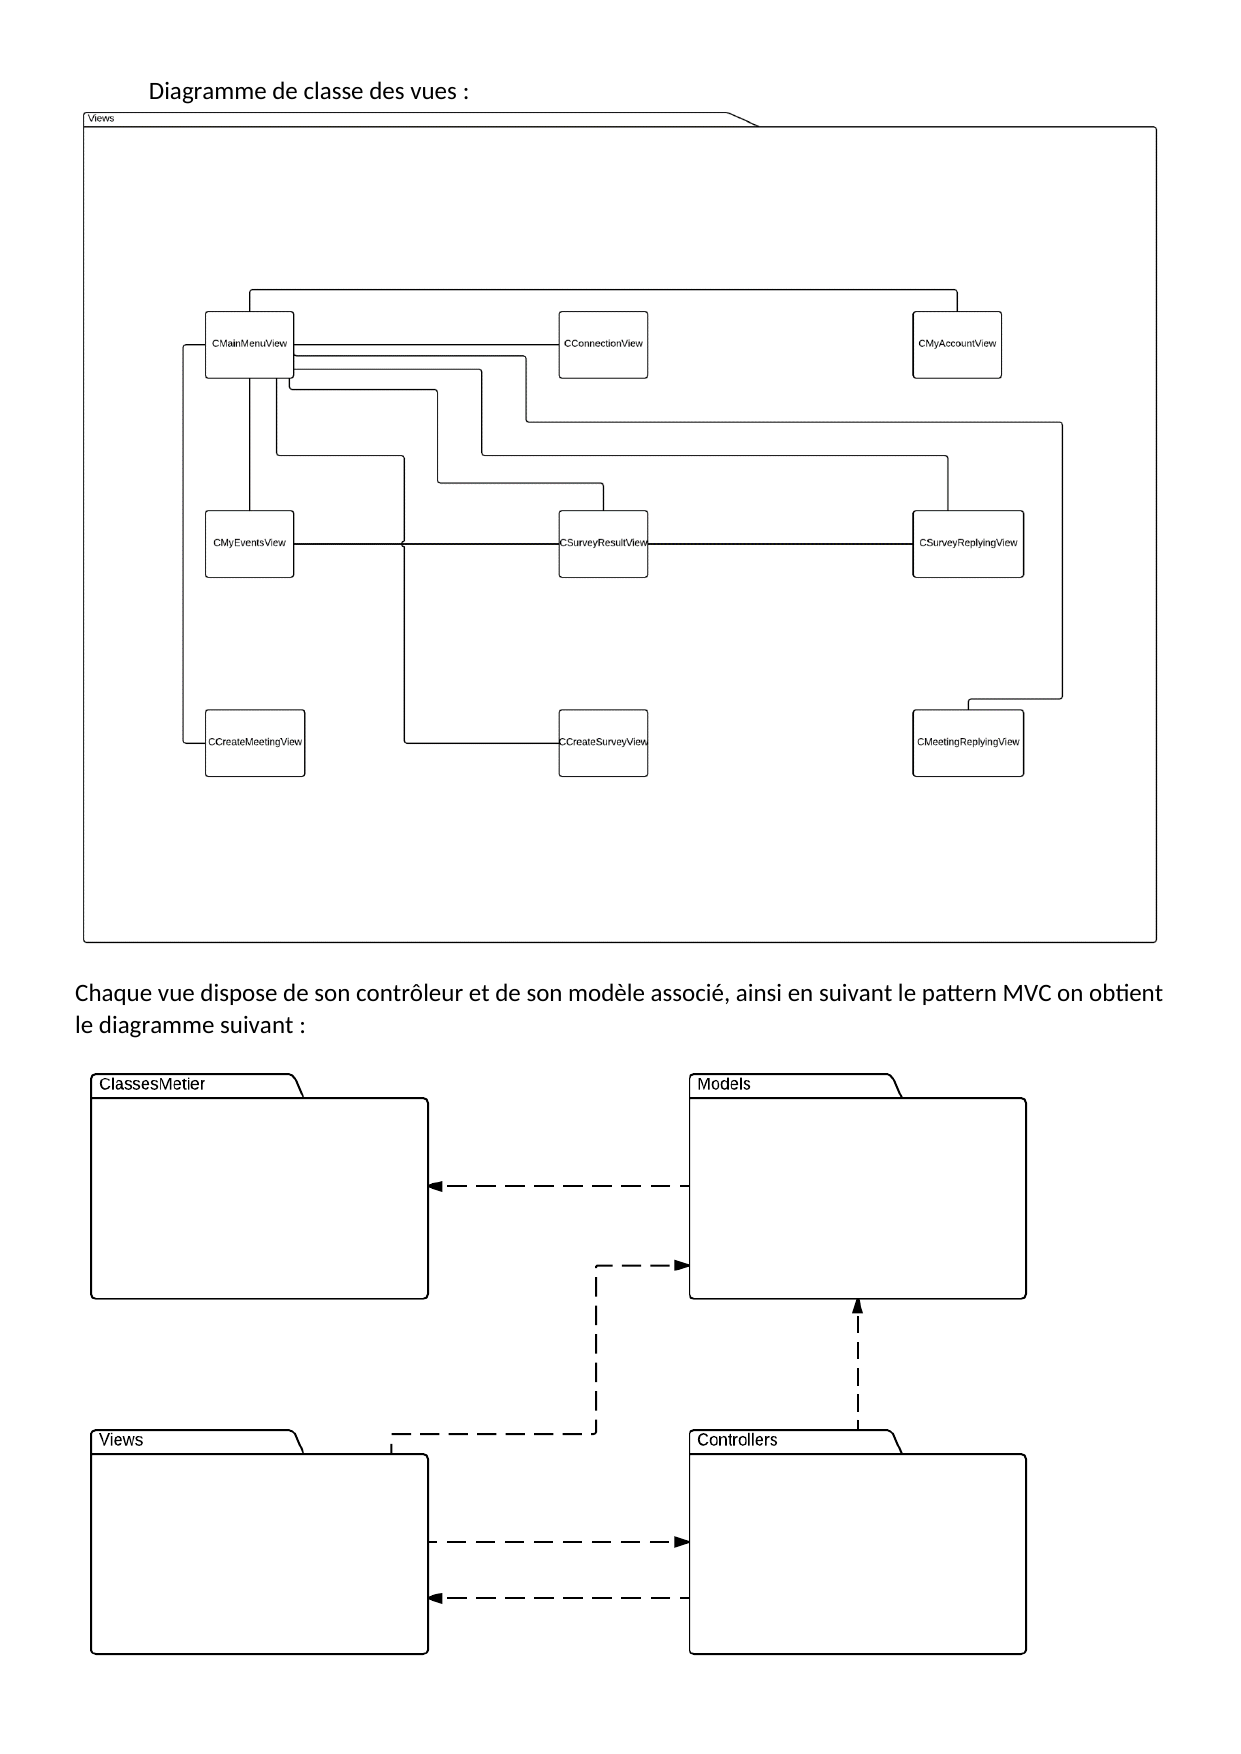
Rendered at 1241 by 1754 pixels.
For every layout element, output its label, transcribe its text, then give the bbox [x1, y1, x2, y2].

text Diagramme de classe des vues : [75, 75, 1165, 106]
text Chaque vue dispose de son contrôleur et de son modèle associé, ainsi en suivant le pattern MVC on obtient le diagramme suivant : [75, 978, 1165, 1040]
